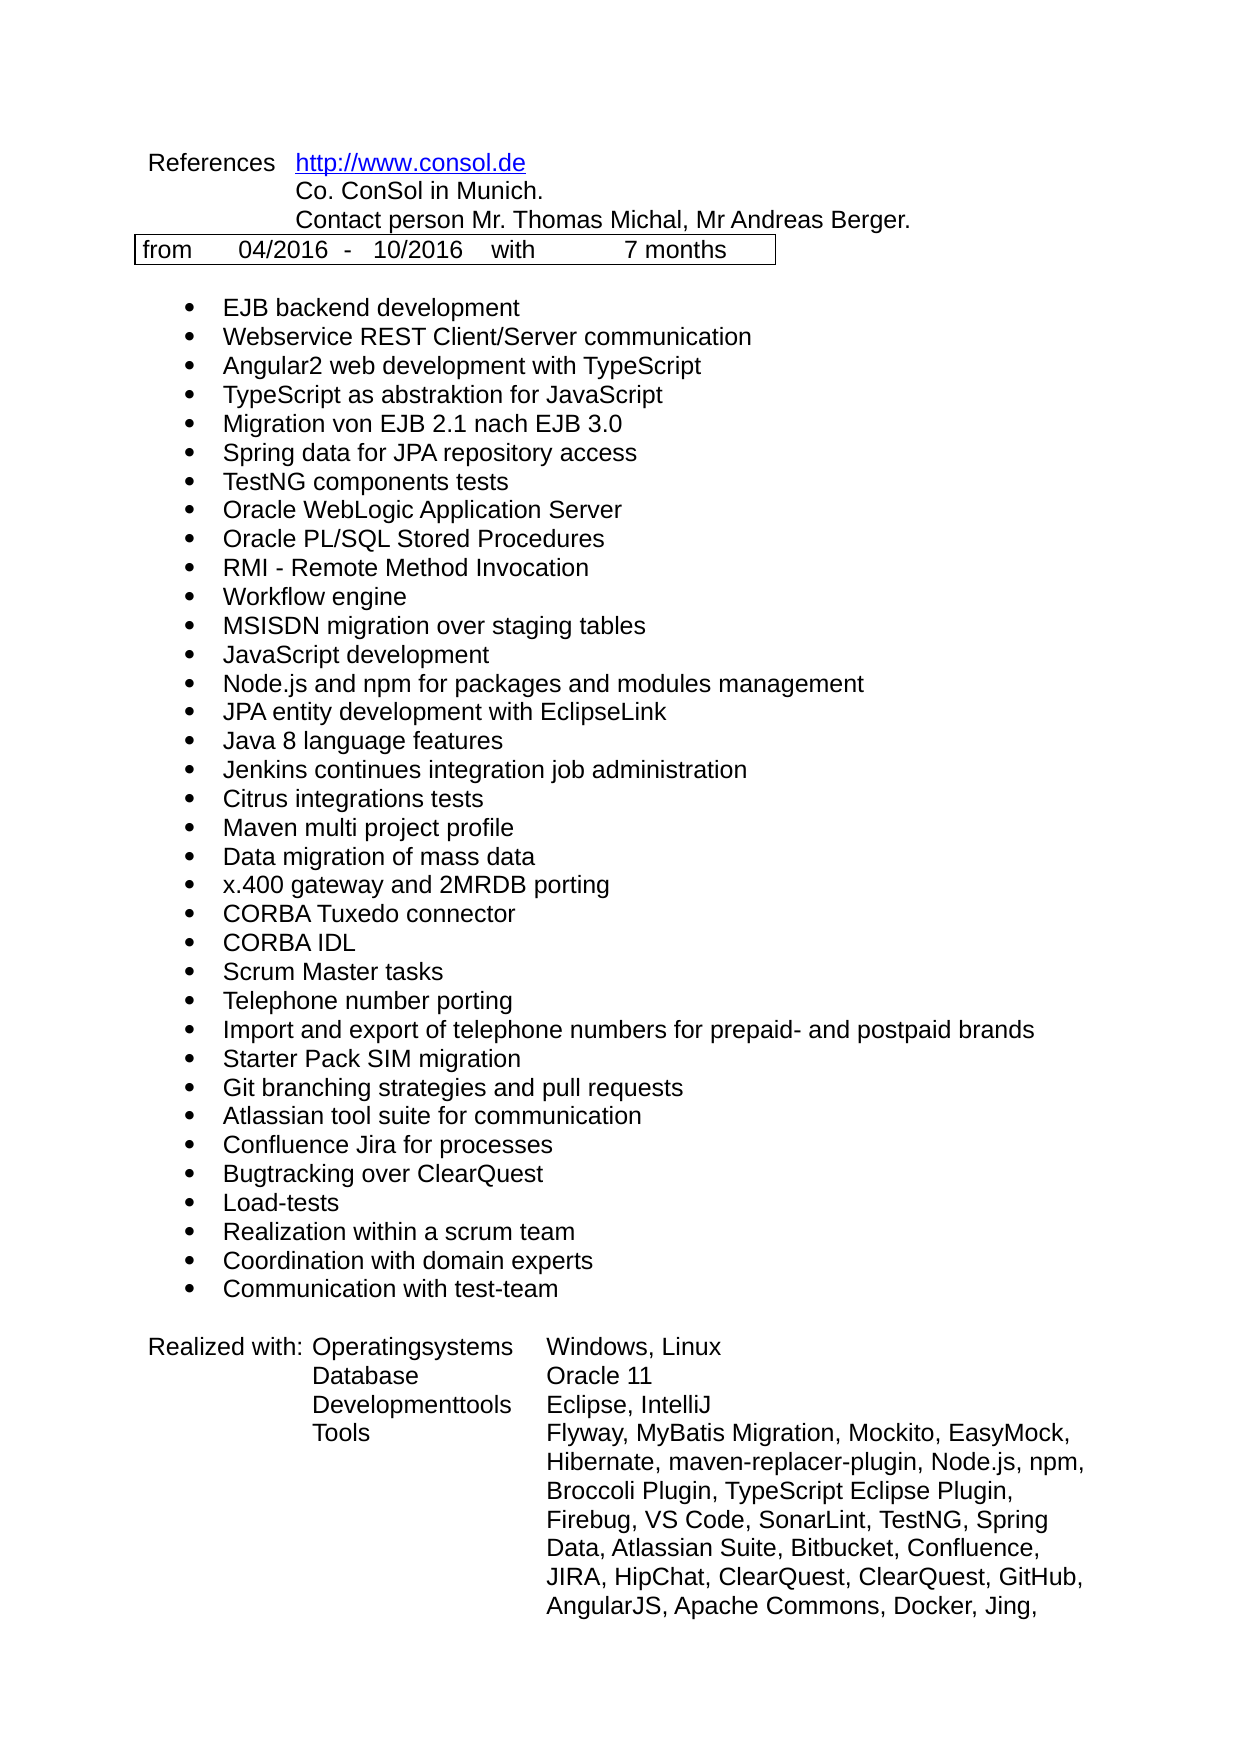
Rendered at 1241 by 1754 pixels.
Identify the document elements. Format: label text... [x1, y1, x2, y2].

text Co. ConSol in Munich. [221, 176, 1104, 205]
list Atlassian tool suite for communication [185, 1101, 1104, 1130]
list Starter Pack SIM migration [185, 1044, 1104, 1072]
table_header Windows, Linux [543, 1332, 1089, 1361]
table_header 10/2016 [366, 235, 484, 264]
list CORBA Tuxedo connector [185, 899, 1104, 928]
list Data migration of mass data [185, 842, 1104, 871]
table_header - [336, 235, 366, 264]
list RMI - Remote Method Invocation [185, 553, 1104, 582]
list Citrus integrations tests [185, 784, 1104, 813]
list Realization within a scrum team [185, 1217, 1104, 1246]
list TypeScript as abstraktion for JavaScript [185, 380, 1104, 409]
table_header 04/2016 [231, 235, 336, 264]
list Spring data for JPA repository access [185, 438, 1104, 467]
list Telephone number porting [185, 986, 1104, 1015]
list Workflow engine [185, 582, 1104, 611]
table_cell [145, 1361, 309, 1389]
table_header 7 months [617, 235, 775, 264]
list Import and export of telephone numbers for prepaid- and postpaid brands [185, 1015, 1104, 1044]
list Load-tests [185, 1188, 1104, 1217]
list Migration von EJB 2.1 nach EJB 3.0 [185, 409, 1104, 438]
list Node.js and npm for packages and modules management [185, 668, 1104, 697]
list Java 8 language features [185, 726, 1104, 755]
list Jenkins continues integration job administration [185, 755, 1104, 784]
list CORBA IDL [185, 928, 1104, 957]
list MSISDN migration over staging tables [185, 611, 1104, 640]
table_header from [136, 235, 231, 264]
list JavaScript development [185, 640, 1104, 668]
list Scrum Master tasks [185, 957, 1104, 986]
table_cell Oracle 11 [543, 1361, 1089, 1389]
list Git branching strategies and pull requests [185, 1072, 1104, 1101]
table_cell Developmenttools Tools [309, 1390, 543, 1620]
list x.400 gateway and 2MRDB porting [185, 871, 1104, 899]
list Confluence Jira for processes [185, 1130, 1104, 1159]
table_header with [484, 235, 617, 264]
list EJB backend development [185, 293, 1104, 322]
table_cell Eclipse, IntelliJ Flyway, MyBatis Migration, Mockito, EasyMock, Hibernate, maven-replacer-plugin, Node.js, npm, Broccoli Plugin, TypeScript Eclipse Plugin, Firebug, VS Code, SonarLint, TestNG, Spring Data, Atlassian Suite, Bitbucket, Confluence, JIRA, HipChat, ClearQuest, ClearQuest, GitHub, AngularJS, Apache Commons, Docker, Jing, [543, 1390, 1089, 1620]
table_cell [145, 1390, 309, 1620]
list Communication with test-team [185, 1274, 1104, 1303]
text References http://www.consol.de [148, 148, 1104, 176]
list Webservice REST Client/Server communication [185, 322, 1104, 351]
list JPA entity development with EclipseLink [185, 697, 1104, 726]
list Coordination with domain experts [185, 1246, 1104, 1274]
list Oracle WebLogic Application Server [185, 495, 1104, 524]
text Contact person Mr. Thomas Michal, Mr Andreas Berger. [221, 205, 1104, 234]
list TestNG components tests [185, 467, 1104, 495]
table_header Operatingsystems [309, 1332, 543, 1361]
table_header Realized with: [145, 1332, 309, 1361]
list Maven multi project profile [185, 813, 1104, 842]
list Angular2 web development with TypeScript [185, 351, 1104, 380]
list Bugtracking over ClearQuest [185, 1159, 1104, 1188]
list Oracle PL/SQL Stored Procedures [185, 524, 1104, 553]
table_cell Database [309, 1361, 543, 1389]
